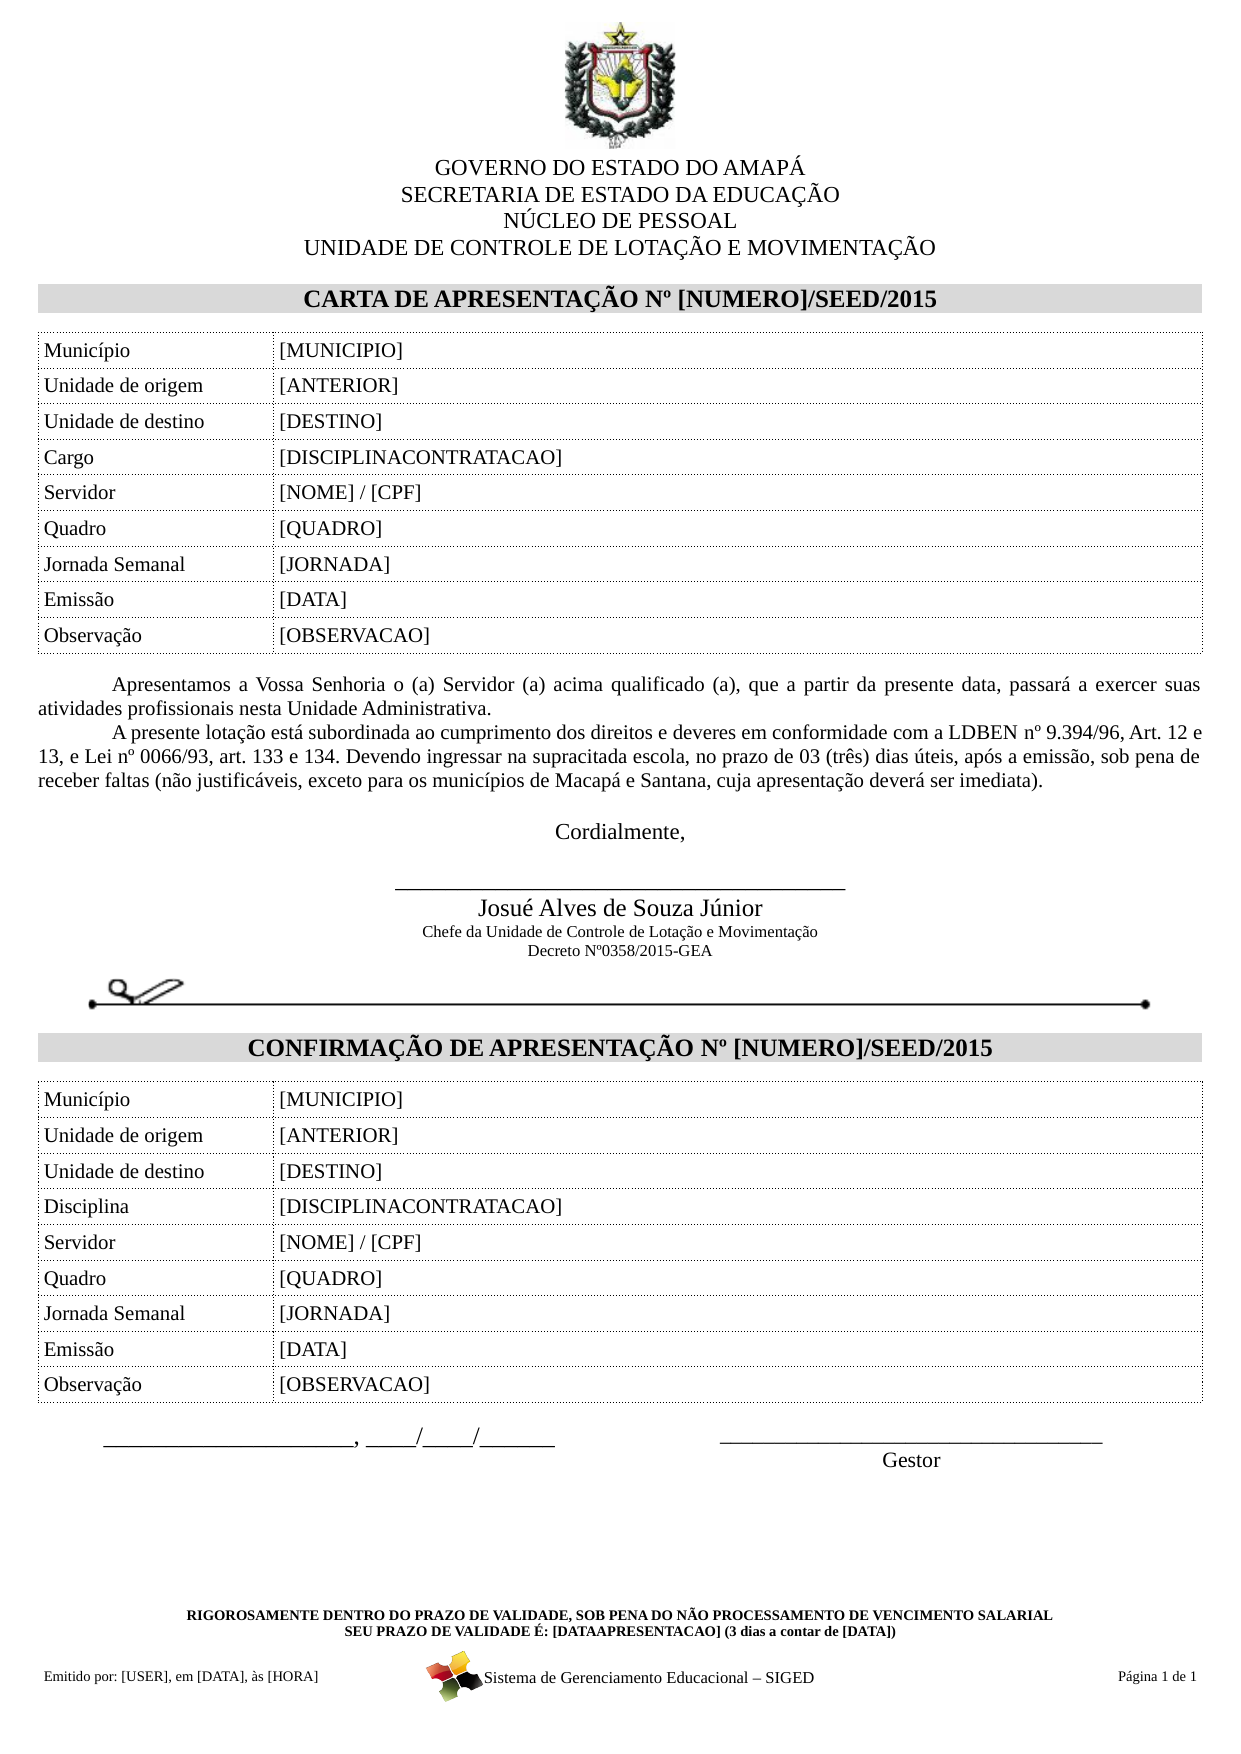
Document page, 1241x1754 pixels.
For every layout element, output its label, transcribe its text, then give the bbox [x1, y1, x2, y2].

text ____________________________________ [38, 864, 1202, 893]
table_cell Unidade de origem [38, 1117, 273, 1153]
table_cell [DESTINO] [274, 403, 1202, 439]
table_cell Observação [38, 617, 273, 652]
table_cell Jornada Semanal [38, 546, 273, 581]
table_cell Emissão [38, 581, 273, 617]
table_cell Servidor [38, 1224, 273, 1259]
text GOVERNO DO ESTADO DO AMAPÁ [38, 154, 1202, 181]
table_header Município [38, 1081, 273, 1117]
table_cell Unidade de origem [38, 368, 273, 403]
table_cell [OBSERVACAO] [274, 1366, 1202, 1402]
table_cell [JORNADA] [274, 1295, 1202, 1331]
text Apresentamos a Vossa Senhoria o (a) Servidor (a) acima qualificado (a), que a partir da presente data, passará a exercer suas atividades profissionais nesta Unidade Administrativa. [38, 672, 1202, 720]
table_cell [ANTERIOR] [274, 1117, 1202, 1153]
table_cell Jornada Semanal [38, 1295, 273, 1331]
table_cell Cargo [38, 439, 273, 474]
table_cell [OBSERVACAO] [274, 617, 1202, 652]
table_header [MUNICIPIO] [274, 332, 1202, 367]
text SECRETARIA DE ESTADO DA EDUCAÇÃO [38, 181, 1202, 207]
table_header Município [38, 332, 273, 367]
table_cell Emissão [38, 1331, 273, 1366]
picture [425, 1651, 484, 1702]
text UNIDADE DE CONTROLE DE LOTAÇÃO E MOVIMENTAÇÃO [38, 233, 1202, 260]
text Chefe da Unidade de Controle de Lotação e Movimentação [38, 921, 1202, 941]
text CONFIRMAÇÃO DE APRESENTAÇÃO Nº [NUMERO]/SEED/2015 [38, 1033, 1202, 1062]
table_cell [ANTERIOR] [274, 368, 1202, 403]
text Cordialmente, [38, 818, 1202, 845]
table_cell [NOME] / [CPF] [274, 1224, 1202, 1259]
table_header [MUNICIPIO] [274, 1081, 1202, 1117]
table_header ____________________, ____/____/______ [38, 1421, 620, 1472]
table_cell [NOME] / [CPF] [274, 474, 1202, 510]
table_cell [QUADRO] [274, 510, 1202, 546]
table_cell Servidor [38, 474, 273, 510]
table_cell Unidade de destino [38, 403, 273, 439]
table_cell [DISCIPLINACONTRATACAO] [274, 439, 1202, 474]
table_cell [QUADRO] [274, 1260, 1202, 1295]
table_cell Unidade de destino [38, 1153, 273, 1188]
picture [88, 978, 1152, 1015]
table_header ___________________________________ Gestor [620, 1421, 1202, 1472]
table_cell Disciplina [38, 1188, 273, 1224]
table_cell Quadro [38, 510, 273, 546]
text CARTA DE APRESENTAÇÃO Nº [NUMERO]/SEED/2015 [38, 284, 1202, 313]
table_cell Observação [38, 1366, 273, 1402]
text A presente lotação está subordinada ao cumprimento dos direitos e deveres em conformidade com a LDBEN nº 9.394/96, Art. 12 e 13, e Lei nº 0066/93, art. 133 e 134. Devendo ingressar na supracitada escola, no prazo de 03 (três) dias úteis, após a emissão, sob pena de receber faltas (não justificáveis, exceto para os municípios de Macapá e Santana, cuja apresentação deverá ser imediata). [38, 720, 1202, 792]
text Josué Alves de Souza Júnior [38, 893, 1202, 921]
picture [564, 22, 676, 149]
table_cell [DATA] [274, 581, 1202, 617]
table_cell Quadro [38, 1260, 273, 1295]
text NÚCLEO DE PESSOAL [38, 207, 1202, 233]
table_cell [DATA] [274, 1331, 1202, 1366]
table_cell [DISCIPLINACONTRATACAO] [274, 1188, 1202, 1224]
text Decreto Nº0358/2015-GEA [38, 941, 1202, 960]
table_cell [DESTINO] [274, 1153, 1202, 1188]
table_cell [JORNADA] [274, 546, 1202, 581]
